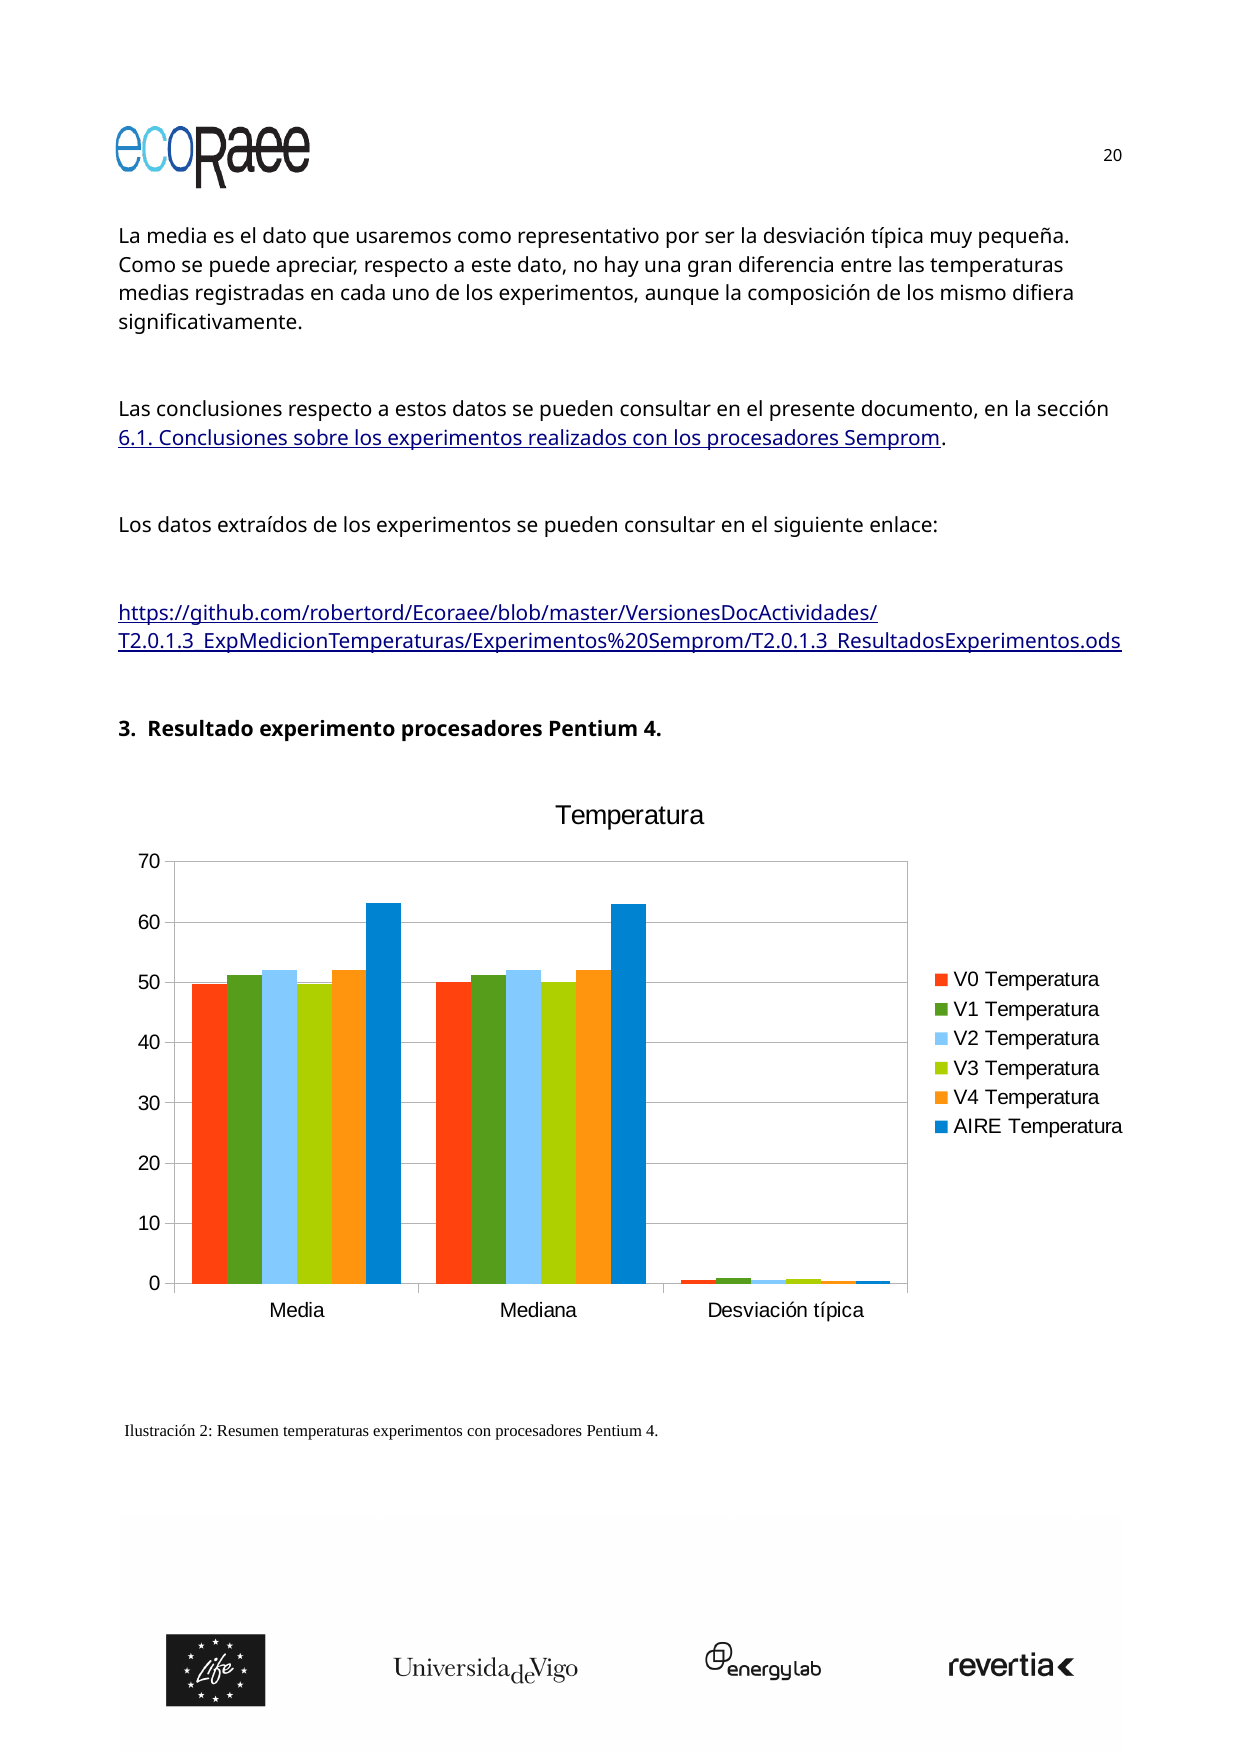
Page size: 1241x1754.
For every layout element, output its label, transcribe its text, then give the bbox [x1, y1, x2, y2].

picture [118, 1514, 1123, 1754]
text 3. Resultado experimento procesadores Pentium 4. [118, 714, 1122, 743]
text Los datos extraídos de los experimentos se pueden consultar en el siguiente enlace: [118, 510, 1122, 539]
text Ilustración 2: Resumen temperaturas experimentos con procesadores Pentium 4. [124, 1421, 1122, 1440]
text Las conclusiones respecto a estos datos se pueden consultar en el presente documento, en la sección 6.1. Conclusiones sobre los experimentos realizados con los procesadores Semprom. [118, 394, 1122, 451]
text La media es el dato que usaremos como representativo por ser la desviación típica muy pequeña. Como se puede apreciar, respecto a este dato, no hay una gran diferencia entre las temperaturas medias registradas en cada uno de los experimentos, aunque la composición de los mismo difiera significativamente. [118, 221, 1122, 335]
picture [114, 124, 311, 190]
text https://github.com/robertord/Ecoraee/blob/master/VersionesDocActividades/T2.0.1.3_ExpMedicionTemperaturas/Experimentos%20Semprom/T2.0.1.3_ResultadosExperimentos.ods [118, 598, 1122, 650]
